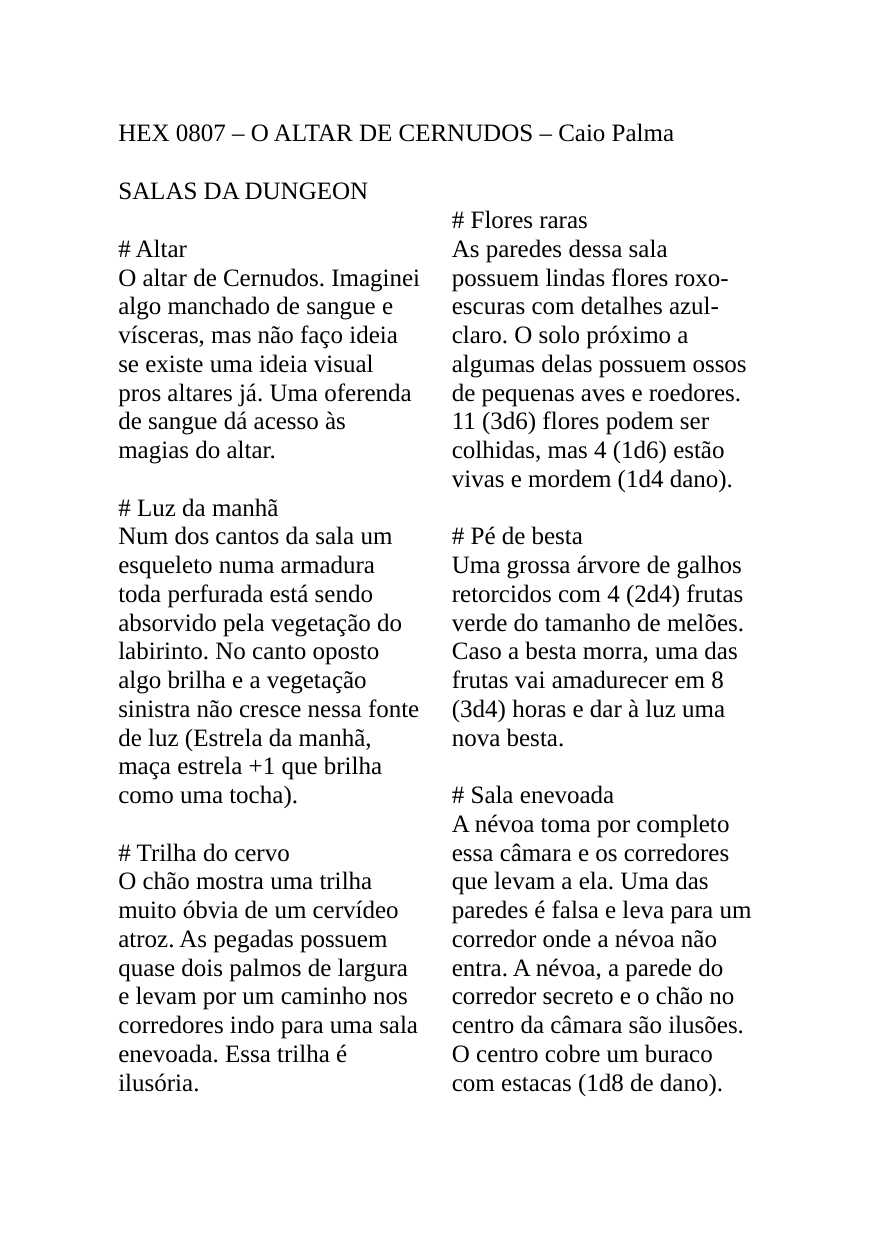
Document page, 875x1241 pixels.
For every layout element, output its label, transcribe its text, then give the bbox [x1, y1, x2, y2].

text # Trilha do cervo O chão mostra uma trilha muito óbvia de um cervídeo atroz. As pegadas possuem quase dois palmos de largura e levam por um caminho nos corredores indo para uma sala enevoada. Essa trilha é ilusória. [118, 809, 422, 1096]
text # Pé de besta Uma grossa árvore de galhos retorcidos com 4 (2d4) frutas verde do tamanho de melões. Caso a besta morra, uma das frutas vai amadurecer em 8 (3d4) horas e dar à luz uma nova besta. [452, 493, 756, 751]
text # Luz da manhã Num dos cantos da sala um esqueleto numa armadura toda perfurada está sendo absorvido pela vegetação do labirinto. No canto oposto algo brilha e a vegetação sinistra não cresce nessa fonte de luz (Estrela da manhã, maça estrela +1 que brilha como uma tocha). [118, 464, 422, 809]
text SALAS DA DUNGEON [118, 176, 422, 205]
text # Altar O altar de Cernudos. Imaginei algo manchado de sangue e vísceras, mas não faço ideia se existe uma ideia visual pros altares já. Uma oferenda de sangue dá acesso às magias do altar. [118, 234, 422, 464]
text # Sala enevoada A névoa toma por completo essa câmara e os corredores que levam a ela. Uma das paredes é falsa e leva para um corredor onde a névoa não entra. A névoa, a parede do corredor secreto e o chão no centro da câmara são ilusões. O centro cobre um buraco com estacas (1d8 de dano). [452, 751, 756, 1096]
text # Flores raras As paredes dessa sala possuem lindas flores roxo-escuras com detalhes azul-claro. O solo próximo a algumas delas possuem ossos de pequenas aves e roedores. 11 (3d6) flores podem ser colhidas, mas 4 (1d6) estão vivas e mordem (1d4 dano). [452, 176, 756, 493]
